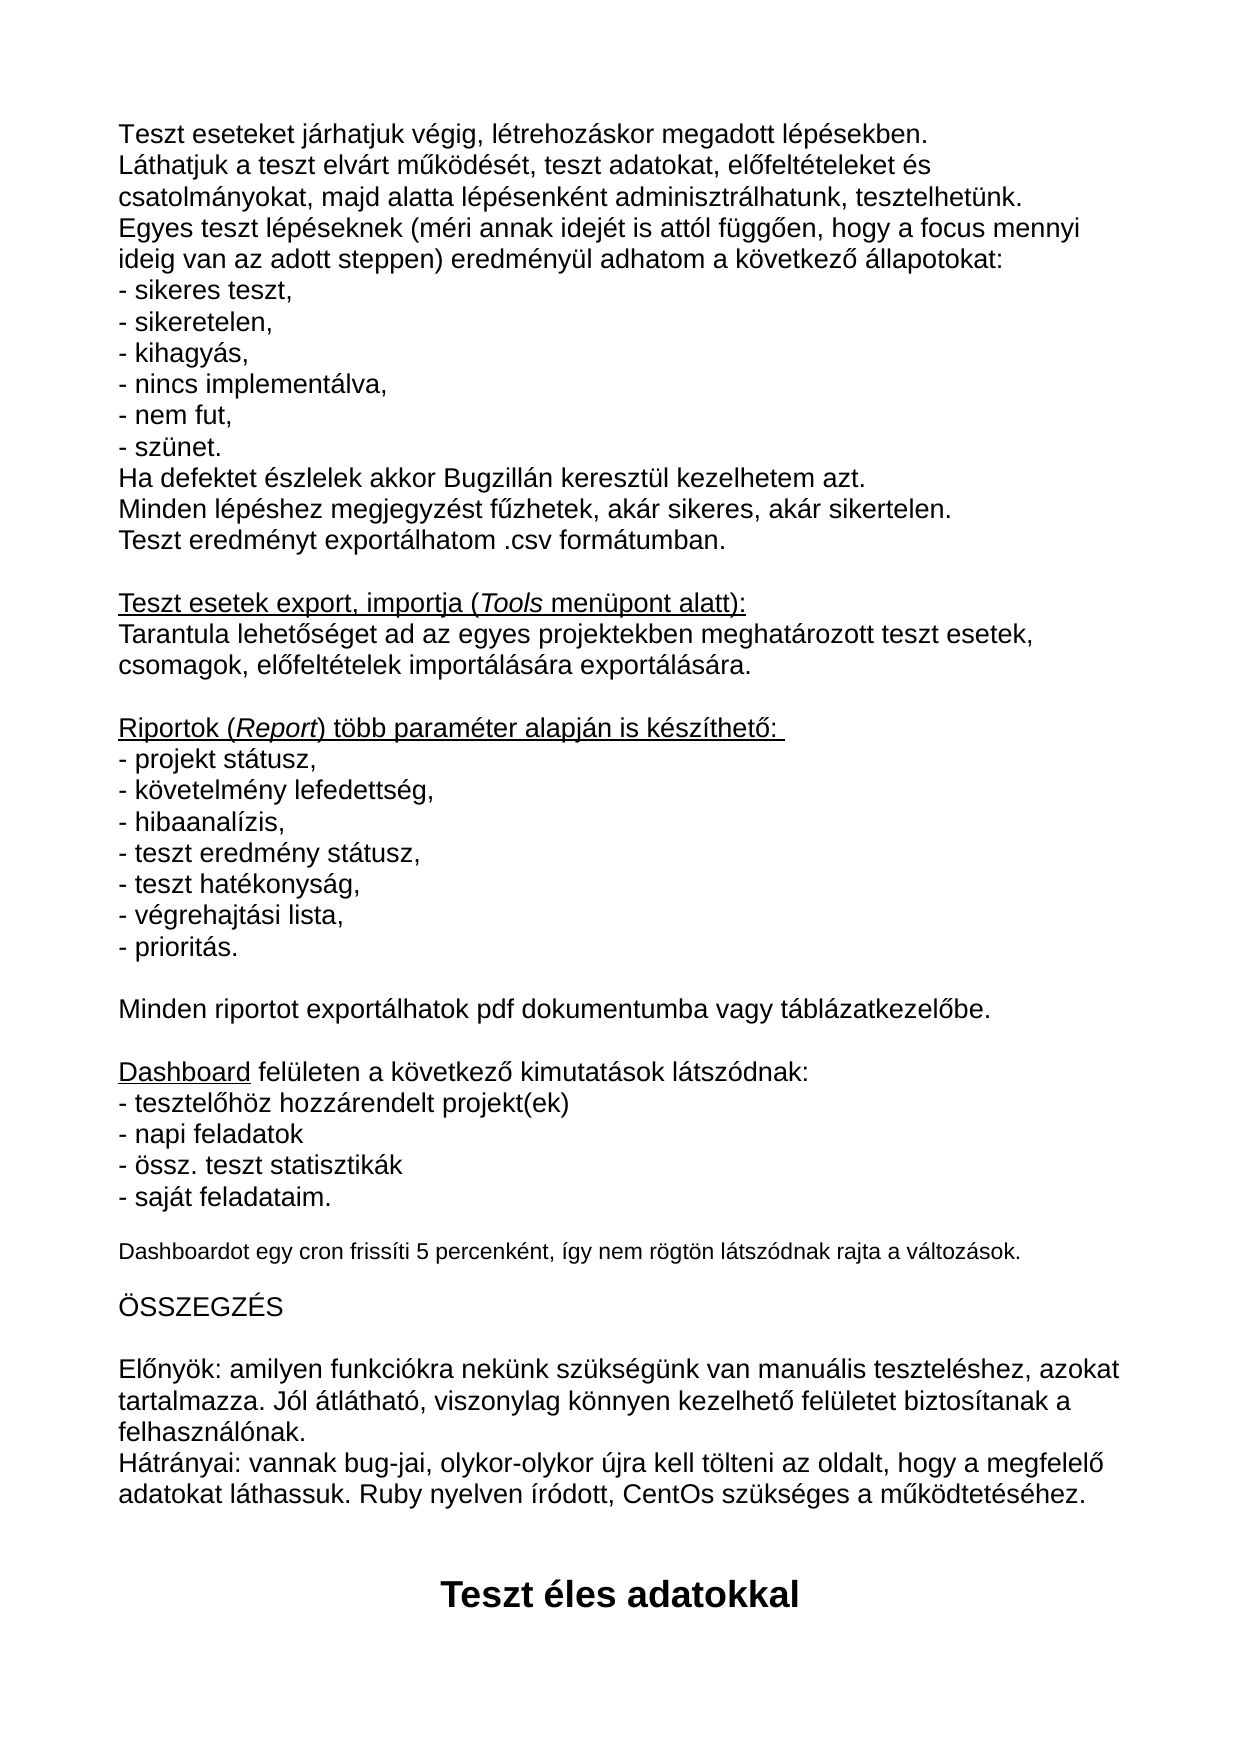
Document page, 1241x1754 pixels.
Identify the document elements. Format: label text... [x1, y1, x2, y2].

text Előnyök: amilyen funkciókra nekünk szükségünk van manuális teszteléshez, azokat tartalmazza. Jól átlátható, viszonylag könnyen kezelhető felületet biztosítanak a felhasználónak. [118, 1353, 1122, 1447]
text - tesztelőhöz hozzárendelt projekt(ek) - napi feladatok - össz. teszt statisztikák [118, 1087, 1122, 1181]
text - sikeres teszt, [118, 274, 1122, 306]
text Teszt esetek export, importja (Tools menüpont alatt): Tarantula lehetőséget ad az egyes projektekben meghatározott teszt esetek, csomagok, előfeltételek importálására exportálására. [118, 587, 1122, 681]
text - sikeretelen, [118, 306, 1122, 337]
text Dashboard felületen a következő kimutatások látszódnak: [118, 1056, 1122, 1087]
text - nincs implementálva, [118, 368, 1122, 399]
text - hibaanalízis, [118, 806, 1122, 837]
text - teszt hatékonyság, [118, 868, 1122, 899]
text Teszt éles adatokkal [118, 1572, 1122, 1615]
text - végrehajtási lista, [118, 899, 1122, 931]
text ÖSSZEGZÉS [118, 1291, 1122, 1322]
text - prioritás. [118, 931, 1122, 962]
text - kihagyás, [118, 337, 1122, 368]
text - szünet. Ha defektet észlelek akkor Bugzillán keresztül kezelhetem azt. [118, 431, 1122, 493]
text - saját feladataim. [118, 1181, 1122, 1212]
text Hátrányai: vannak bug-jai, olykor-olykor újra kell tölteni az oldalt, hogy a megfelelő adatokat láthassuk. Ruby nyelven íródott, CentOs szükséges a működtetéséhez. [118, 1447, 1122, 1510]
text - követelmény lefedettség, [118, 774, 1122, 806]
text - projekt státusz, [118, 743, 1122, 774]
text Teszt eseteket járhatjuk végig, létrehozáskor megadott lépésekben. Láthatjuk a teszt elvárt működését, teszt adatokat, előfeltételeket és csatolmányokat, majd alatta lépésenként adminisztrálhatunk, tesztelhetünk. Egyes teszt lépéseknek (méri annak idejét is attól függően, hogy a focus mennyi ideig van az adott steppen) eredményül adhatom a következő állapotokat: [118, 118, 1122, 274]
text Dashboardot egy cron frissíti 5 percenként, így nem rögtön látszódnak rajta a változások. [118, 1238, 1122, 1264]
text Teszt eredményt exportálhatom .csv formátumban. [118, 524, 1122, 556]
text Riportok (Report) több paraméter alapján is készíthető: [118, 712, 1122, 743]
text Minden lépéshez megjegyzést fűzhetek, akár sikeres, akár sikertelen. [118, 493, 1122, 524]
text - teszt eredmény státusz, [118, 837, 1122, 868]
text Minden riportot exportálhatok pdf dokumentumba vagy táblázatkezelőbe. [118, 993, 1122, 1024]
text - nem fut, [118, 399, 1122, 431]
